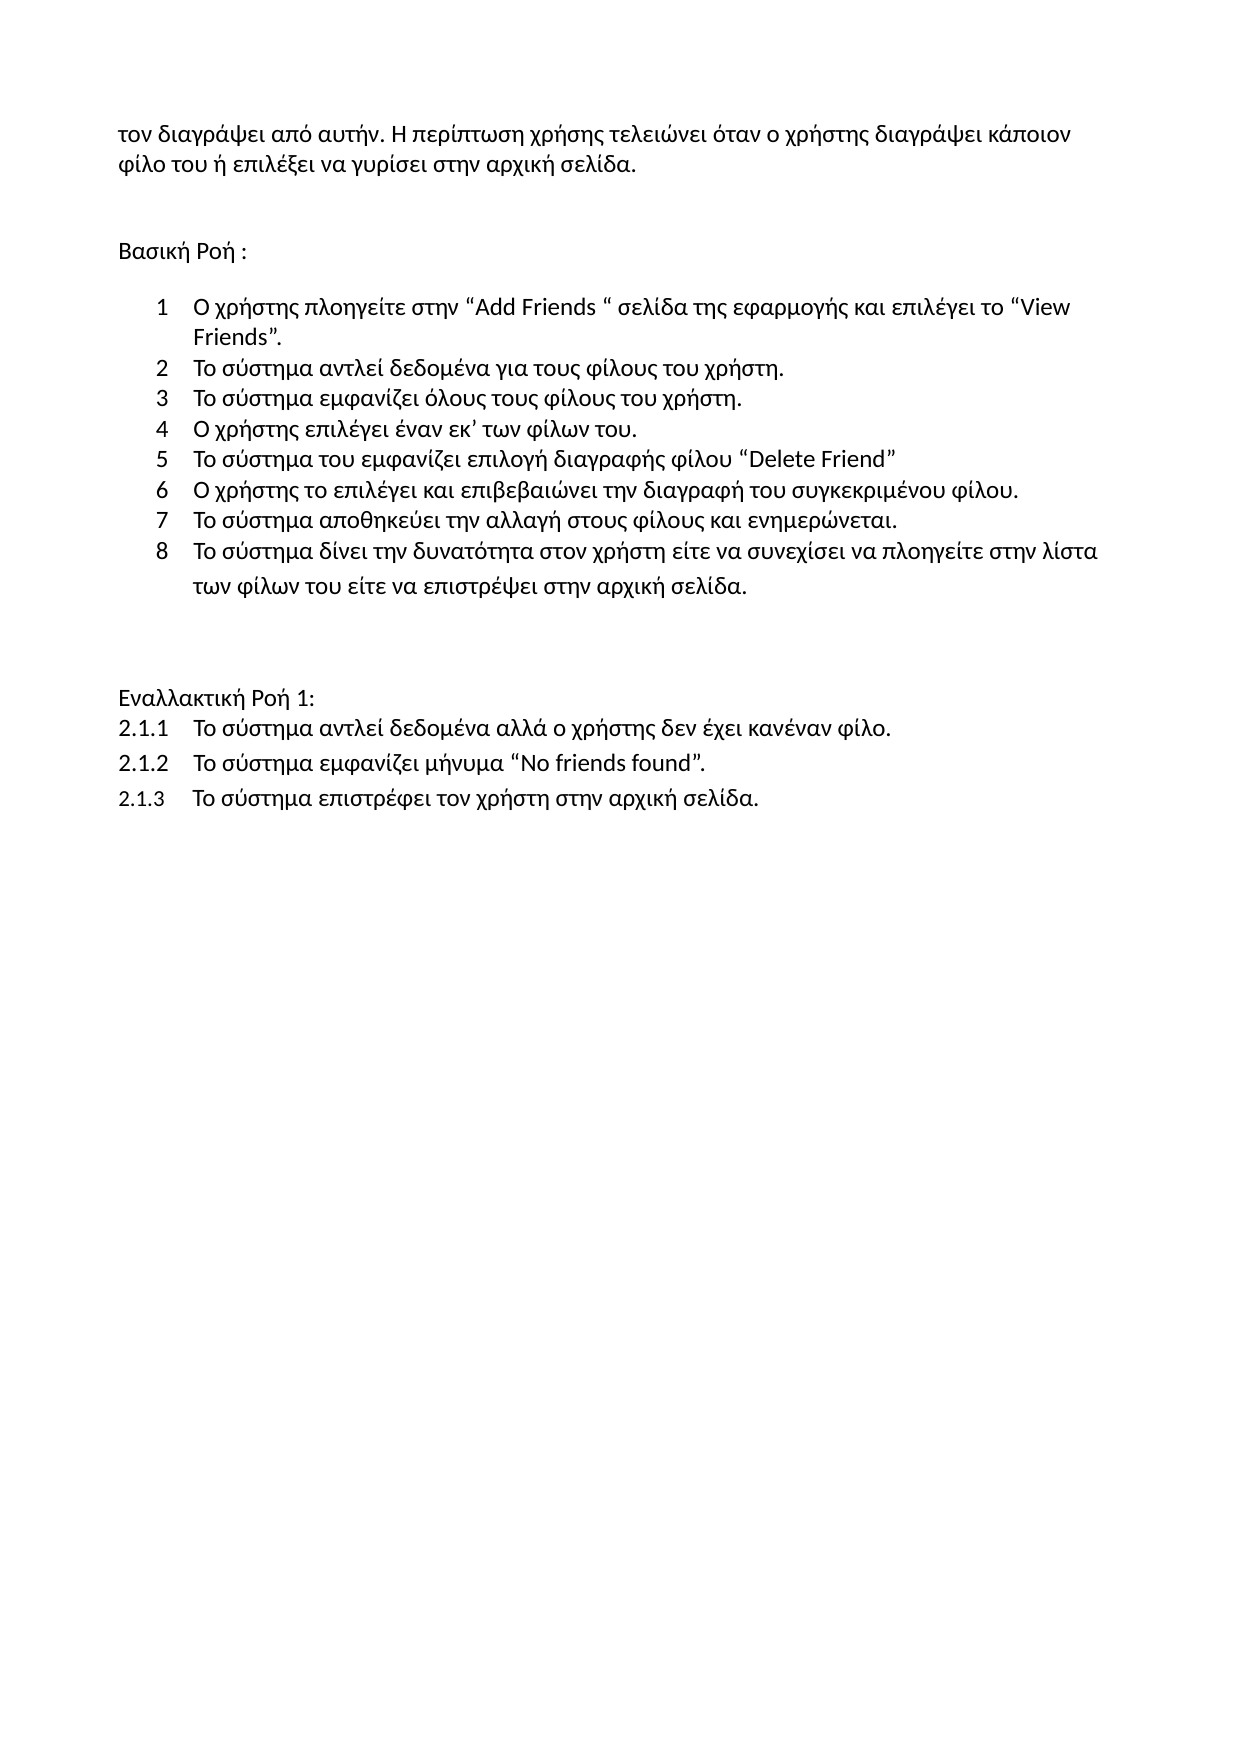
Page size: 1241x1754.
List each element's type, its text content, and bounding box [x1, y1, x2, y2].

text Εναλλακτική Ροή 1: [118, 682, 1122, 712]
text τον διαγράψει από αυτήν. Η περίπτωση χρήσης τελειώνει όταν ο χρήστης διαγράψει κάποιον φίλο του ή επιλέξει να γυρίσει στην αρχική σελίδα. [118, 118, 1122, 179]
list Το σύστημα εμφανίζει μήνυμα “No friends found”. [118, 747, 1122, 778]
list Ο χρήστης το επιλέγει και επιβεβαιώνει την διαγραφή του συγκεκριμένου φίλου. [156, 474, 1122, 504]
list Το σύστημα αντλεί δεδομένα αλλά ο χρήστης δεν έχει κανέναν φίλο. [118, 712, 1122, 743]
list Το σύστημα του εμφανίζει επιλογή διαγραφής φίλου “Delete Friend” [156, 443, 1122, 474]
list Το σύστημα εμφανίζει όλους τους φίλους του χρήστη. [156, 382, 1122, 413]
list Το σύστημα αντλεί δεδομένα για τους φίλους του χρήστη. [156, 352, 1122, 382]
list Το σύστημα επιστρέφει τον χρήστη στην αρχική σελίδα. [118, 782, 1122, 813]
text Βασική Ροή : [118, 235, 1122, 266]
list Ο χρήστης επιλέγει έναν εκ’ των φίλων του. [156, 413, 1122, 443]
list Το σύστημα αποθηκεύει την αλλαγή στους φίλους και ενημερώνεται. [156, 504, 1122, 535]
list Ο χρήστης πλοηγείτε στην “Add Friends “ σελίδα της εφαρμογής και επιλέγει το “View Friends”. [156, 291, 1122, 352]
list Το σύστημα δίνει την δυνατότητα στον χρήστη είτε να συνεχίσει να πλοηγείτε στην λίστα των φίλων του είτε να επιστρέψει στην αρχική σελίδα. [156, 535, 1122, 601]
